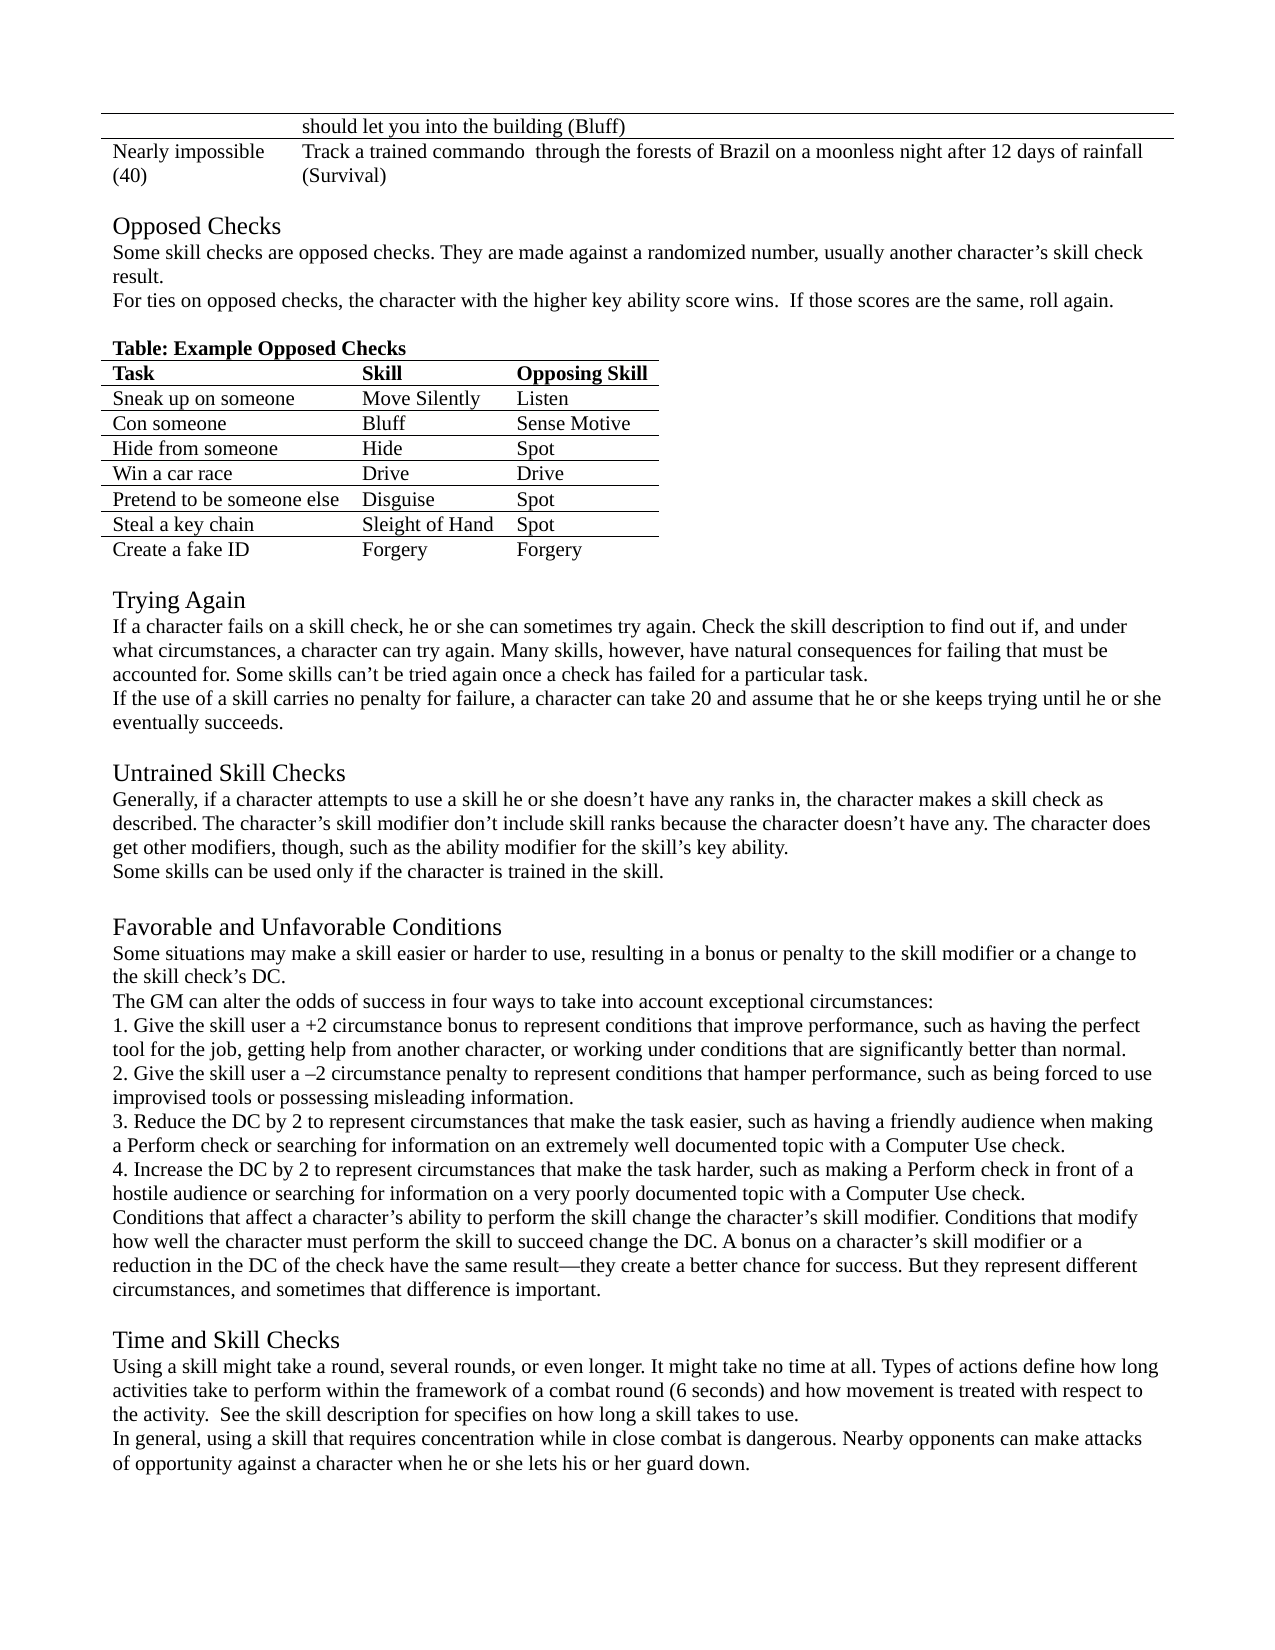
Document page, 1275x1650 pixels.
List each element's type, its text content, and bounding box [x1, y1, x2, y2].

table_cell Task [101, 361, 351, 385]
text Favorable and Unfavorable Conditions [112, 912, 1162, 940]
subtitle Time and Skill Checks [112, 1325, 1162, 1354]
table_cell Skill [351, 361, 505, 385]
text 2. Give the skill user a –2 circumstance penalty to represent conditions that hamper performance, such as being forced to use improvised tools or possessing misleading information. [112, 1061, 1162, 1109]
table_cell Move Silently [351, 386, 505, 410]
table_cell Con someone [101, 411, 351, 435]
table_cell Pretend to be someone else [101, 486, 351, 511]
table_cell Hide from someone [101, 436, 351, 460]
table_cell Opposing Skill [505, 361, 659, 385]
table_cell Steal a key chain [101, 512, 351, 536]
table_cell Drive [505, 461, 659, 485]
text Using a skill might take a round, several rounds, or even longer. It might take no time at all. Types of actions define how long activities take to perform within the framework of a combat round (6 seconds) and how movement is treated with respect to the activity. See the skill description for specifies on how long a skill takes to use. [112, 1354, 1162, 1426]
text Some situations may make a skill easier or harder to use, resulting in a bonus or penalty to the skill modifier or a change to the skill check’s DC. [112, 940, 1162, 988]
text Conditions that affect a character’s ability to perform the skill change the character’s skill modifier. Conditions that modify how well the character must perform the skill to succeed change the DC. A bonus on a character’s skill modifier or a reduction in the DC of the check have the same result—they create a better chance for success. But they represent different circumstances, and sometimes that difference is important. [112, 1205, 1162, 1301]
table_cell Disguise [351, 486, 505, 511]
table_header Table: Example Opposed Checks [101, 336, 659, 360]
table_cell Drive [351, 461, 505, 485]
table_cell Sense Motive [505, 411, 659, 435]
table_cell Sneak up on someone [101, 386, 351, 410]
table_cell [101, 114, 291, 138]
text If the use of a skill carries no penalty for failure, a character can take 20 and assume that he or she keeps trying until he or she eventually succeeds. [112, 686, 1162, 734]
text If a character fails on a skill check, he or she can sometimes try again. Check the skill description to find out if, and under what circumstances, a character can try again. Many skills, however, have natural consequences for failing that must be accounted for. Some skills can’t be tried again once a check has failed for a particular task. [112, 613, 1162, 686]
text Some skills can be used only if the character is trained in the skill. [112, 859, 1162, 883]
text For ties on opposed checks, the character with the higher key ability score wins. If those scores are the same, roll again. [112, 288, 1162, 312]
table_cell Forgery [505, 537, 659, 561]
table_cell Track a trained commando through the forests of Brazil on a moonless night after 12 days of rainfall (Survival) [291, 139, 1174, 187]
table_cell Forgery [351, 537, 505, 561]
table_cell Sleight of Hand [351, 512, 505, 536]
subtitle Trying Again [112, 585, 1162, 613]
text Generally, if a character attempts to use a skill he or she doesn’t have any ranks in, the character makes a skill check as described. The character’s skill modifier don’t include skill ranks because the character doesn’t have any. The character does get other modifiers, though, such as the ability modifier for the skill’s key ability. [112, 787, 1162, 859]
table_cell Create a fake ID [101, 537, 351, 561]
subtitle Opposed Checks [112, 211, 1162, 239]
text 1. Give the skill user a +2 circumstance bonus to represent conditions that improve performance, such as having the perfect tool for the job, getting help from another character, or working under conditions that are significantly better than normal. [112, 1013, 1162, 1061]
table_cell Spot [505, 512, 659, 536]
table_cell Win a car race [101, 461, 351, 485]
text The GM can alter the odds of success in four ways to take into account exceptional circumstances: [112, 988, 1162, 1013]
text Some skill checks are opposed checks. They are made against a randomized number, usually another character’s skill check result. [112, 239, 1162, 288]
table_cell Spot [505, 486, 659, 511]
subtitle Untrained Skill Checks [112, 758, 1162, 787]
table_cell Spot [505, 436, 659, 460]
table_cell Hide [351, 436, 505, 460]
text 3. Reduce the DC by 2 to represent circumstances that make the task easier, such as having a friendly audience when making a Perform check or searching for information on an extremely well documented topic with a Computer Use check. [112, 1109, 1162, 1157]
table_cell Nearly impossible (40) [101, 139, 291, 187]
table_cell should let you into the building (Bluff) [291, 114, 1174, 138]
table_cell Bluff [351, 411, 505, 435]
text 4. Increase the DC by 2 to represent circumstances that make the task harder, such as making a Perform check in front of a hostile audience or searching for information on a very poorly documented topic with a Computer Use check. [112, 1157, 1162, 1205]
text In general, using a skill that requires concentration while in close combat is dangerous. Nearby op­ponents can make attacks of opportunity against a character when he or she lets his or her guard down. [112, 1426, 1162, 1474]
table_cell Listen [505, 386, 659, 410]
